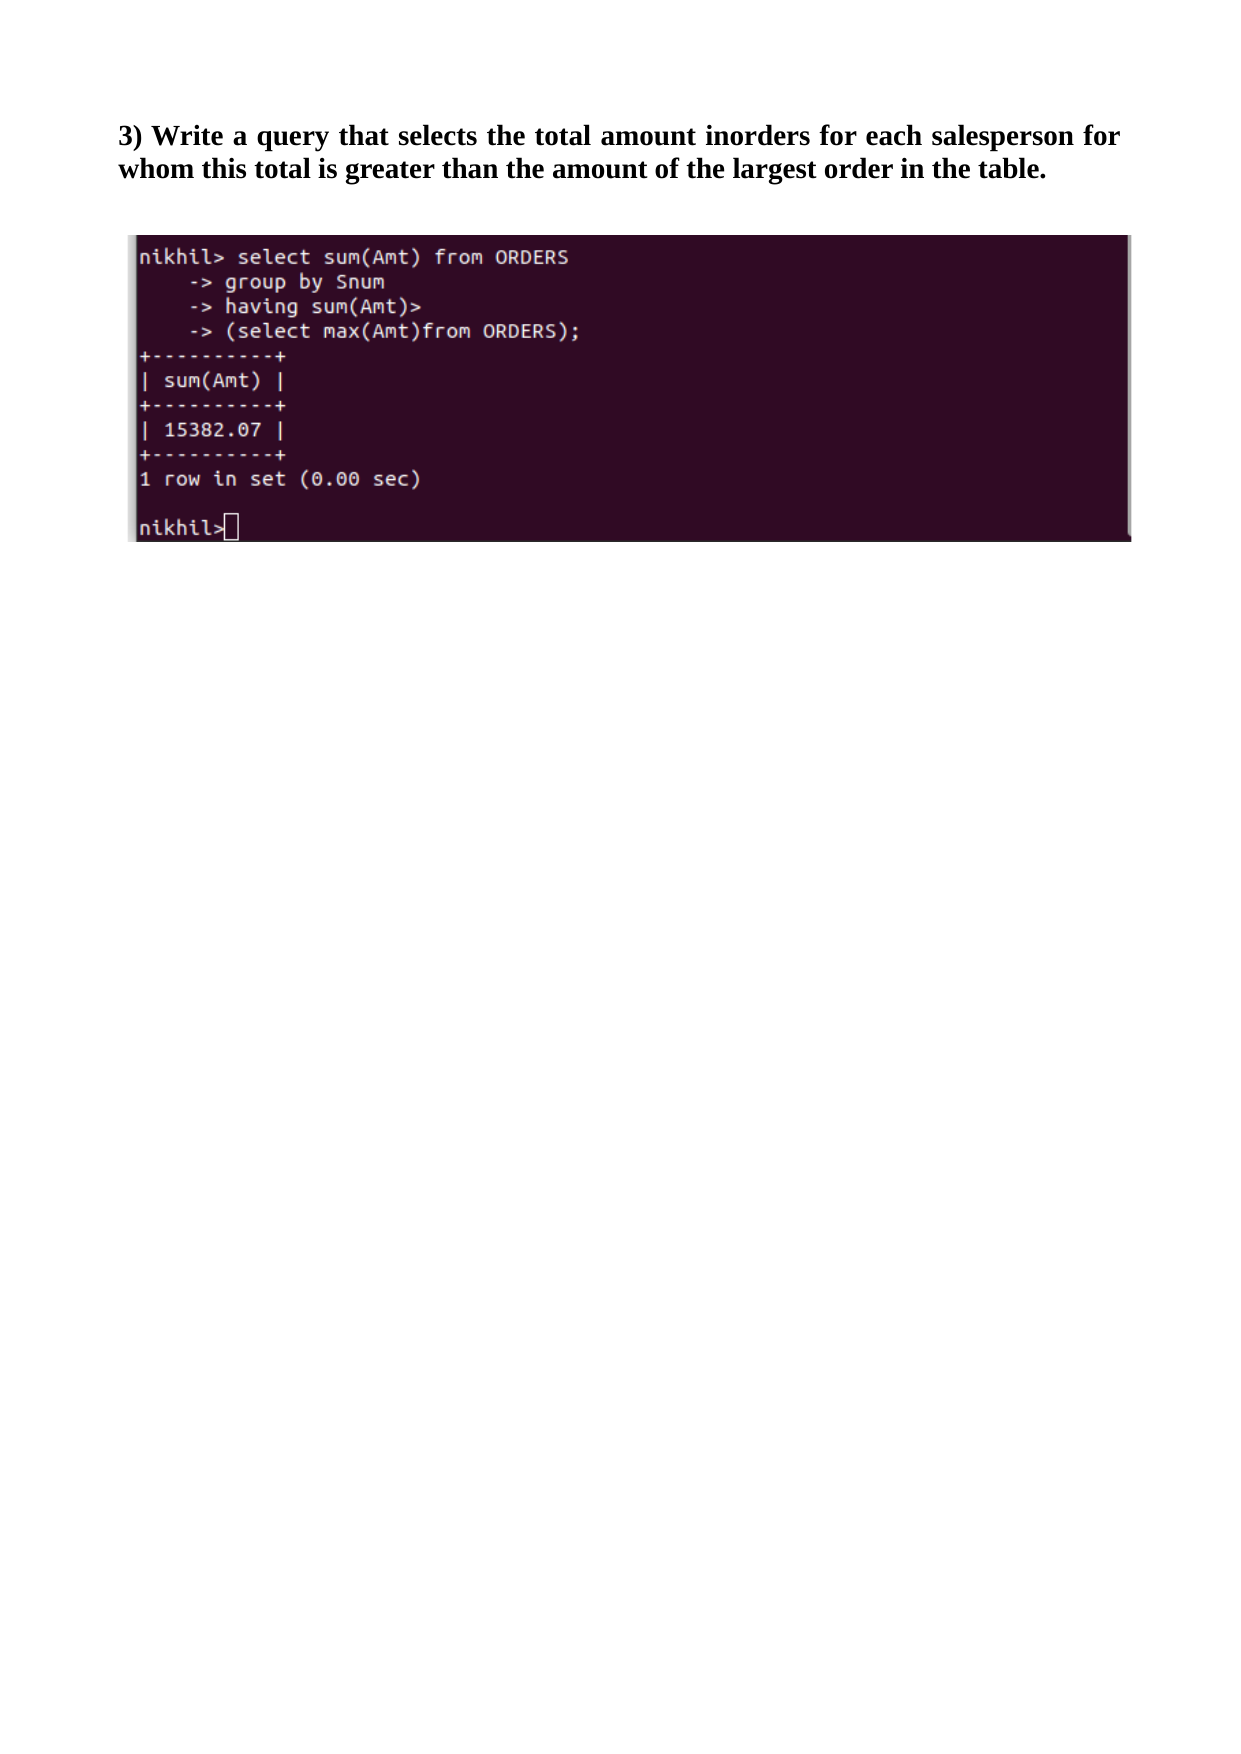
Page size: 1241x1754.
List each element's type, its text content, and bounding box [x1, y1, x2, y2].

text 3) Write a query that selects the total amount inorders for each salesperson for whom this total is greater than the amount of the largest order in the table. [118, 118, 1122, 185]
picture [127, 235, 1132, 542]
